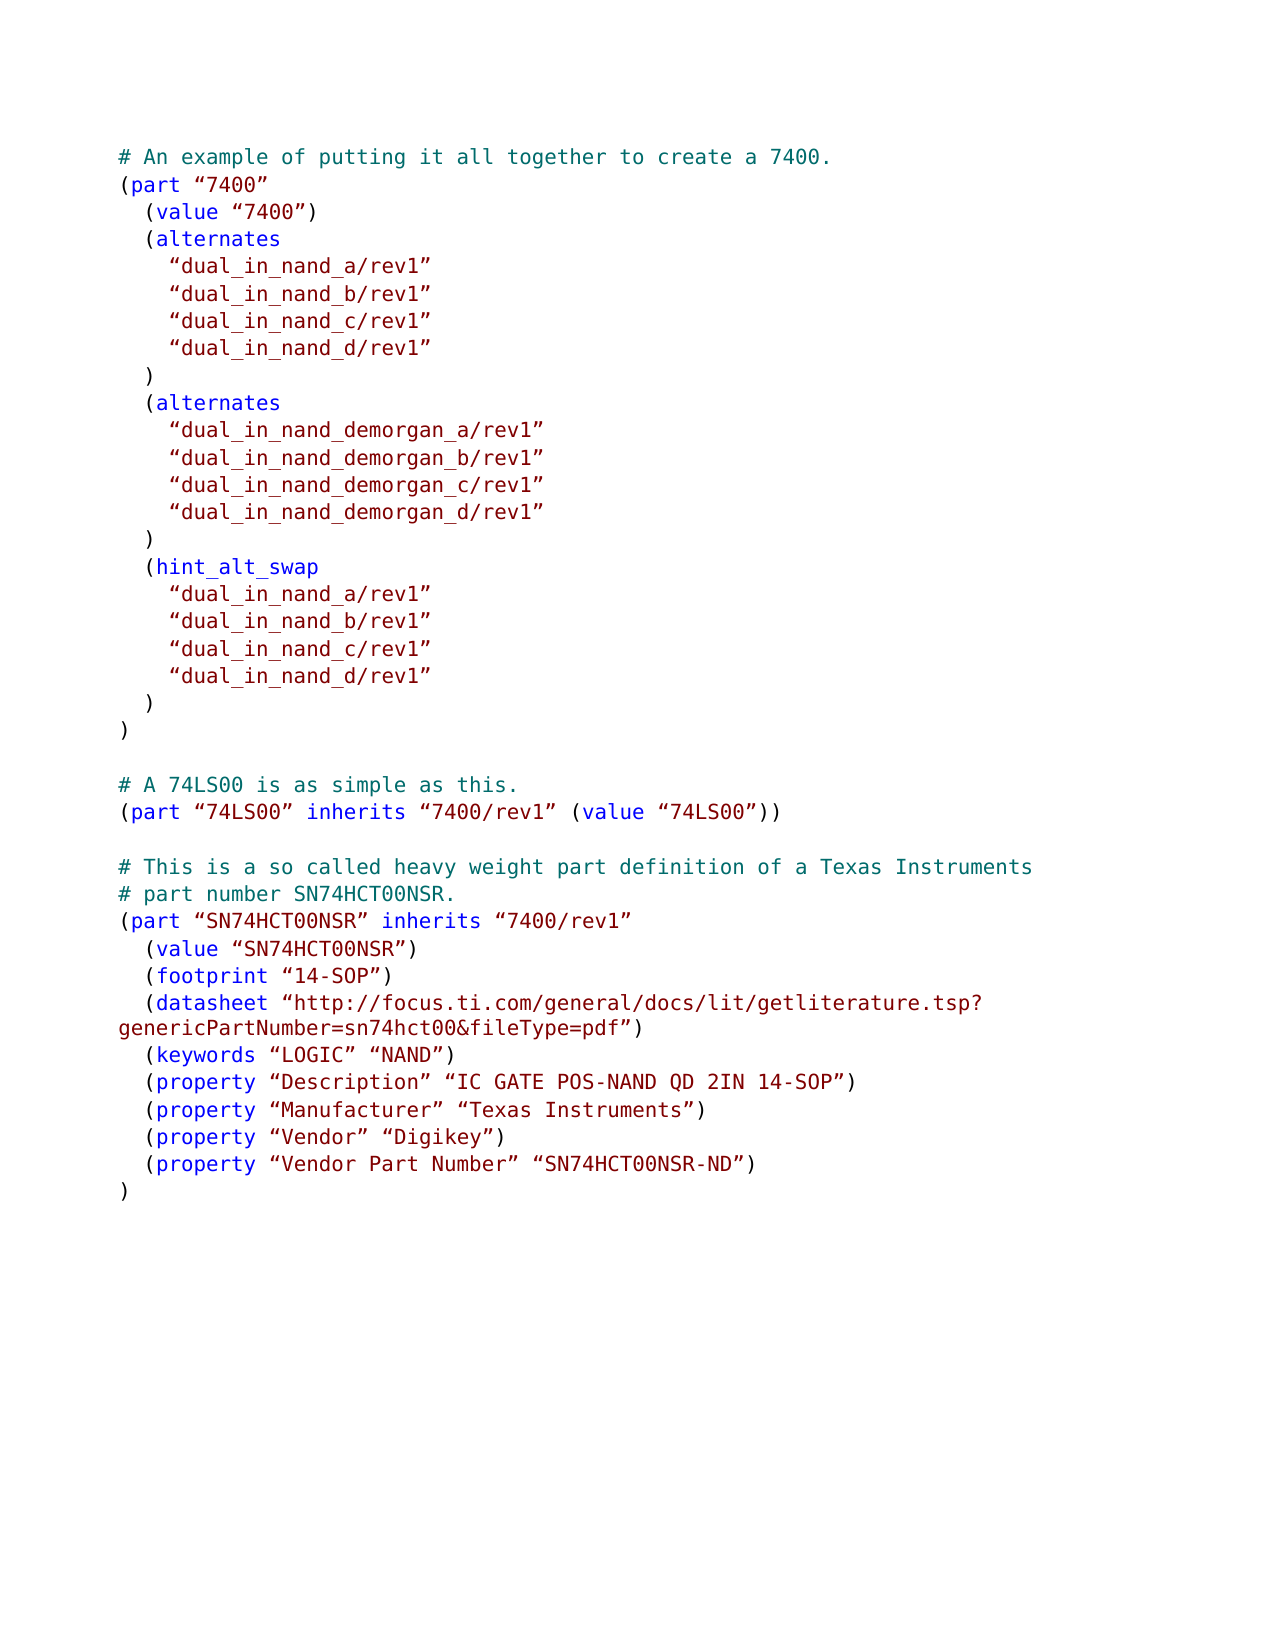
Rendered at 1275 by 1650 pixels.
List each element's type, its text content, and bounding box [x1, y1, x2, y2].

text (hint_alt_swap [118, 555, 1157, 579]
text “dual_in_nand_d/rev1” [118, 336, 1157, 361]
text “dual_in_nand_b/rev1” [118, 282, 1157, 306]
text (keywords “LOGIC” “NAND”) [118, 1043, 1157, 1067]
text ) [118, 691, 1157, 716]
text # part number SN74HCT00NSR. [118, 882, 1157, 907]
text (part “SN74HCT00NSR” inherits “7400/rev1” [118, 909, 1157, 934]
text “dual_in_nand_demorgan_c/rev1” [118, 473, 1157, 497]
text “dual_in_nand_b/rev1” [118, 609, 1157, 634]
text (alternates [118, 391, 1157, 415]
text (part “7400” [118, 173, 1157, 197]
text “dual_in_nand_a/rev1” [118, 254, 1157, 279]
text (datasheet “http://focus.ti.com/general/docs/lit/getliterature.tsp?genericPartNumber=sn74hct00&fileType=pdf”) [118, 991, 1157, 1040]
text (part “74LS00” inherits “7400/rev1” (value “74LS00”)) [118, 800, 1157, 825]
text (property “Manufacturer” “Texas Instruments”) [118, 1098, 1157, 1122]
text ) [118, 364, 1157, 388]
text # An example of putting it all together to create a 7400. [118, 145, 1157, 170]
text “dual_in_nand_demorgan_b/rev1” [118, 446, 1157, 470]
text (footprint “14-SOP”) [118, 964, 1157, 988]
text (value “SN74HCT00NSR”) [118, 937, 1157, 961]
text (property “Vendor Part Number” “SN74HCT00NSR-ND”) [118, 1152, 1157, 1176]
text (property “Vendor” “Digikey”) [118, 1125, 1157, 1149]
text “dual_in_nand_demorgan_d/rev1” [118, 500, 1157, 524]
text “dual_in_nand_demorgan_a/rev1” [118, 418, 1157, 443]
text (value “7400”) [118, 200, 1157, 224]
text “dual_in_nand_a/rev1” [118, 582, 1157, 606]
text # A 74LS00 is as simple as this. [118, 773, 1157, 797]
text ) [118, 1179, 1157, 1204]
text “dual_in_nand_d/rev1” [118, 664, 1157, 688]
text # This is a so called heavy weight part definition of a Texas Instruments [118, 855, 1157, 879]
text ) [118, 718, 1157, 743]
text ) [118, 527, 1157, 552]
text “dual_in_nand_c/rev1” [118, 637, 1157, 661]
text (property “Description” “IC GATE POS-NAND QD 2IN 14-SOP”) [118, 1070, 1157, 1094]
text (alternates [118, 227, 1157, 252]
text “dual_in_nand_c/rev1” [118, 309, 1157, 333]
